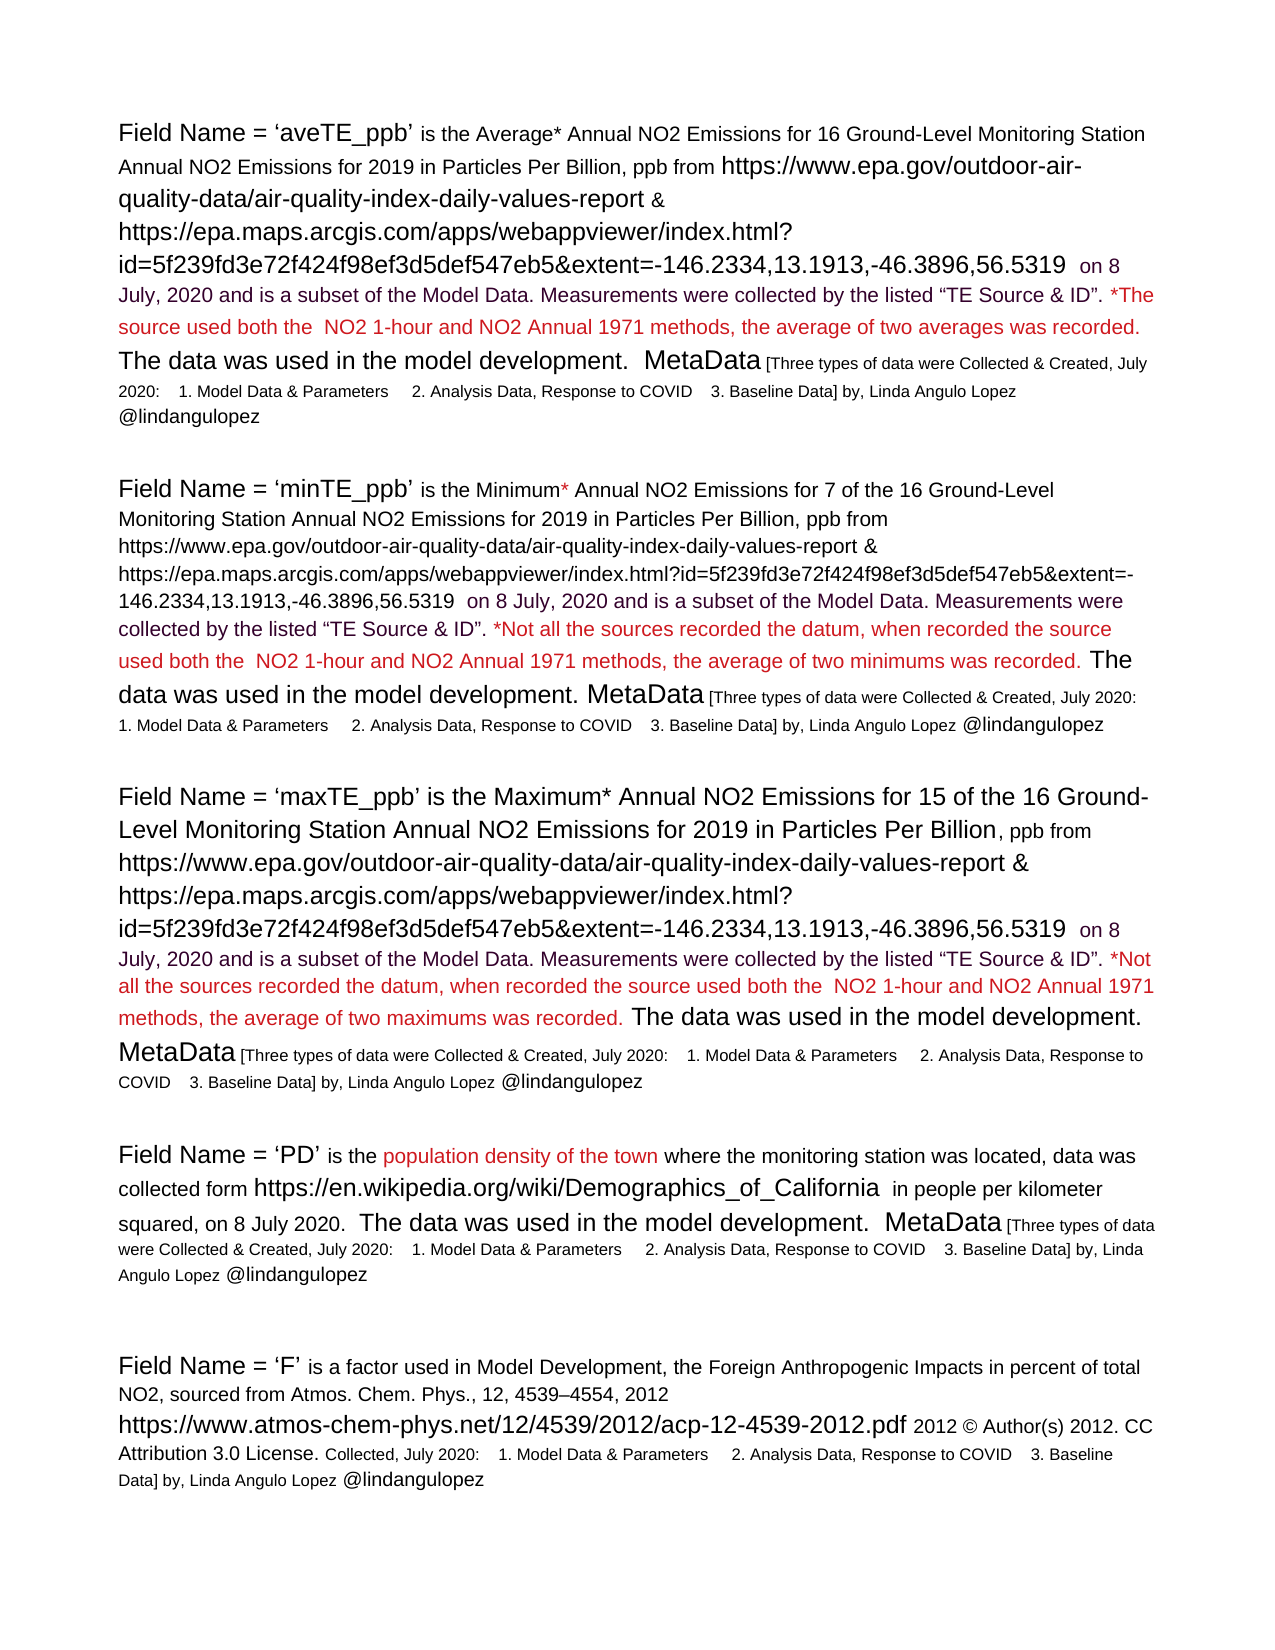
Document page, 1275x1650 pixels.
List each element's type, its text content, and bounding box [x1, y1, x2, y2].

text Field Name = ‘aveTE_ppb’ is the Average* Annual NO2 Emissions for 16 Ground-Level Monitoring Station Annual NO2 Emissions for 2019 in Particles Per Billion, ppb from https://www.epa.gov/outdoor-air-quality-data/air-quality-index-daily-values-report & https://epa.maps.arcgis.com/apps/webappviewer/index.html?id=5f239fd3e72f424f98ef3d5def547eb5&extent=-146.2334,13.1913,-46.3896,56.5319 on 8 July, 2020 and is a subset of the Model Data. Measurements were collected by the listed “TE Source & ID”. *The source used both the NO2 1-hour and NO2 Annual 1971 methods, the average of two averages was recorded. The data was used in the model development. MetaData [Three types of data were Collected & Created, July 2020: 1. Model Data & Parameters 2. Analysis Data, Response to COVID 3. Baseline Data] by, Linda Angulo Lopez @lindangulopez [118, 118, 1157, 427]
text Field Name = ‘F’ is a factor used in Model Development, the Foreign Anthropogenic Impacts in percent of total NO2, sourced from Atmos. Chem. Phys., 12, 4539–4554, 2012 https://www.atmos-chem-phys.net/12/4539/2012/acp-12-4539-2012.pdf 2012 © Author(s) 2012. CC Attribution 3.0 License. Collected, July 2020: 1. Model Data & Parameters 2. Analysis Data, Response to COVID 3. Baseline Data] by, Linda Angulo Lopez @lindangulopez [118, 1351, 1157, 1491]
text Field Name = ‘minTE_ppb’ is the Minimum* Annual NO2 Emissions for 7 of the 16 Ground-Level Monitoring Station Annual NO2 Emissions for 2019 in Particles Per Billion, ppb from https://www.epa.gov/outdoor-air-quality-data/air-quality-index-daily-values-report & https://epa.maps.arcgis.com/apps/webappviewer/index.html?id=5f239fd3e72f424f98ef3d5def547eb5&extent=-146.2334,13.1913,-46.3896,56.5319 on 8 July, 2020 and is a subset of the Model Data. Measurements were collected by the listed “TE Source & ID”. *Not all the sources recorded the datum, when recorded the source used both the NO2 1-hour and NO2 Annual 1971 methods, the average of two minimums was recorded. The data was used in the model development. MetaData [Three types of data were Collected & Created, July 2020: 1. Model Data & Parameters 2. Analysis Data, Response to COVID 3. Baseline Data] by, Linda Angulo Lopez @lindangulopez [118, 474, 1157, 735]
text Field Name = ‘PD’ is the population density of the town where the monitoring station was located, data was collected form https://en.wikipedia.org/wiki/Demographics_of_California in people per kilometer squared, on 8 July 2020. The data was used in the model development. MetaData [Three types of data were Collected & Created, July 2020: 1. Model Data & Parameters 2. Analysis Data, Response to COVID 3. Baseline Data] by, Linda Angulo Lopez @lindangulopez [118, 1139, 1157, 1285]
text Field Name = ‘maxTE_ppb’ is the Maximum* Annual NO2 Emissions for 15 of the 16 Ground-Level Monitoring Station Annual NO2 Emissions for 2019 in Particles Per Billion, ppb from https://www.epa.gov/outdoor-air-quality-data/air-quality-index-daily-values-report & https://epa.maps.arcgis.com/apps/webappviewer/index.html?id=5f239fd3e72f424f98ef3d5def547eb5&extent=-146.2334,13.1913,-46.3896,56.5319 on 8 July, 2020 and is a subset of the Model Data. Measurements were collected by the listed “TE Source & ID”. *Not all the sources recorded the datum, when recorded the source used both the NO2 1-hour and NO2 Annual 1971 methods, the average of two maximums was recorded. The data was used in the model development. MetaData [Three types of data were Collected & Created, July 2020: 1. Model Data & Parameters 2. Analysis Data, Response to COVID 3. Baseline Data] by, Linda Angulo Lopez @lindangulopez [118, 782, 1157, 1093]
